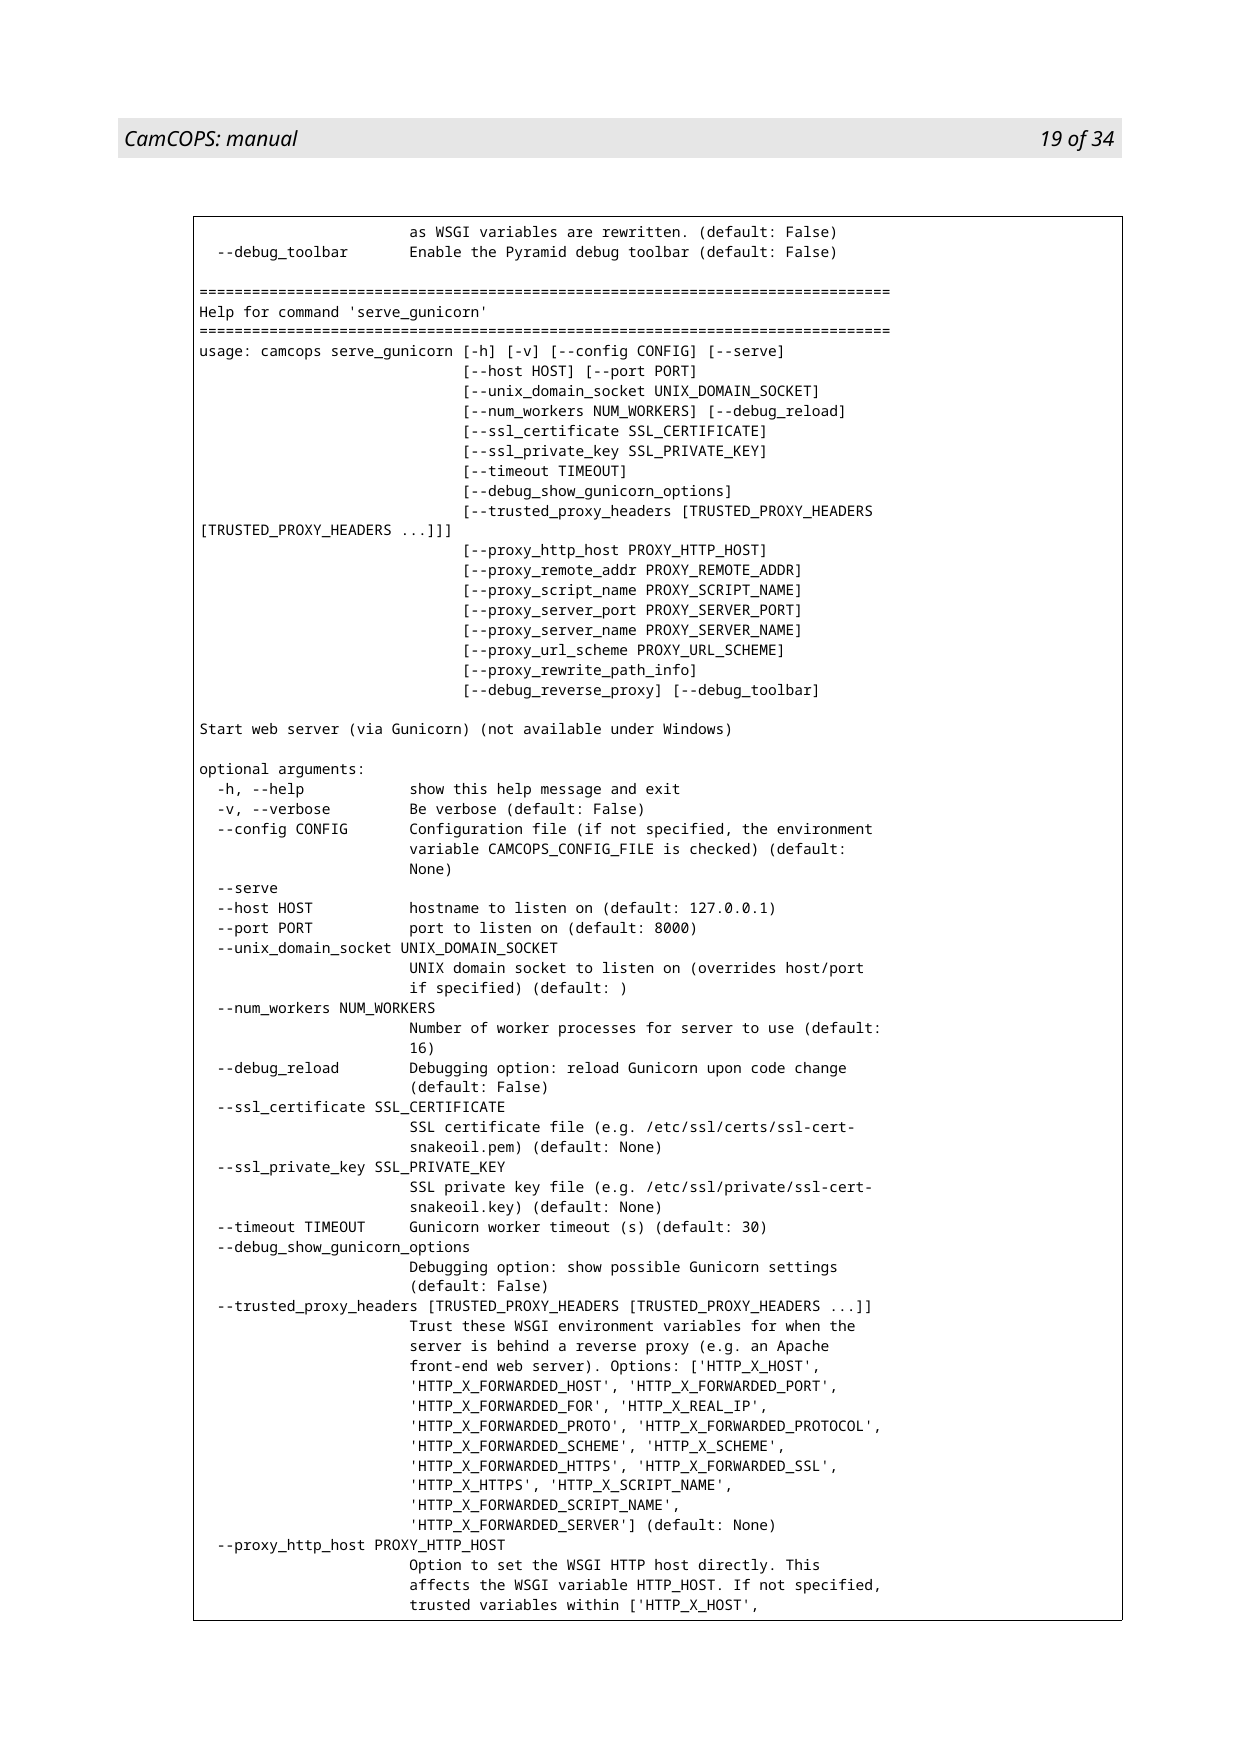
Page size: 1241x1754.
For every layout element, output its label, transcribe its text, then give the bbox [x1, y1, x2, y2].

table_header as WSGI variables are rewritten. (default: False) --debug_toolbar Enable the Pyramid debug toolbar (default: False) =============================================================================== Help for command 'serve_gunicorn' =============================================================================== usage: camcops serve_gunicorn [-h] [-v] [--config CONFIG] [--serve] [--host HOST] [--port PORT] [--unix_domain_socket UNIX_DOMAIN_SOCKET] [--num_workers NUM_WORKERS] [--debug_reload] [--ssl_certificate SSL_CERTIFICATE] [--ssl_private_key SSL_PRIVATE_KEY] [--timeout TIMEOUT] [--debug_show_gunicorn_options] [--trusted_proxy_headers [TRUSTED_PROXY_HEADERS [TRUSTED_PROXY_HEADERS ...]]] [--proxy_http_host PROXY_HTTP_HOST] [--proxy_remote_addr PROXY_REMOTE_ADDR] [--proxy_script_name PROXY_SCRIPT_NAME] [--proxy_server_port PROXY_SERVER_PORT] [--proxy_server_name PROXY_SERVER_NAME] [--proxy_url_scheme PROXY_URL_SCHEME] [--proxy_rewrite_path_info] [--debug_reverse_proxy] [--debug_toolbar] Start web server (via Gunicorn) (not available under Windows) optional arguments: -h, --help show this help message and exit -v, --verbose Be verbose (default: False) --config CONFIG Configuration file (if not specified, the environment variable CAMCOPS_CONFIG_FILE is checked) (default: None) --serve --host HOST hostname to listen on (default: 127.0.0.1) --port PORT port to listen on (default: 8000) --unix_domain_socket UNIX_DOMAIN_SOCKET UNIX domain socket to listen on (overrides host/port if specified) (default: ) --num_workers NUM_WORKERS Number of worker processes for server to use (default: 16) --debug_reload Debugging option: reload Gunicorn upon code change (default: False) --ssl_certificate SSL_CERTIFICATE SSL certificate file (e.g. /etc/ssl/certs/ssl-cert- snakeoil.pem) (default: None) --ssl_private_key SSL_PRIVATE_KEY SSL private key file (e.g. /etc/ssl/private/ssl-cert- snakeoil.key) (default: None) --timeout TIMEOUT Gunicorn worker timeout (s) (default: 30) --debug_show_gunicorn_options Debugging option: show possible Gunicorn settings (default: False) --trusted_proxy_headers [TRUSTED_PROXY_HEADERS [TRUSTED_PROXY_HEADERS ...]] Trust these WSGI environment variables for when the server is behind a reverse proxy (e.g. an Apache front-end web server). Options: ['HTTP_X_HOST', 'HTTP_X_FORWARDED_HOST', 'HTTP_X_FORWARDED_PORT', 'HTTP_X_FORWARDED_FOR', 'HTTP_X_REAL_IP', 'HTTP_X_FORWARDED_PROTO', 'HTTP_X_FORWARDED_PROTOCOL', 'HTTP_X_FORWARDED_SCHEME', 'HTTP_X_SCHEME', 'HTTP_X_FORWARDED_HTTPS', 'HTTP_X_FORWARDED_SSL', 'HTTP_X_HTTPS', 'HTTP_X_SCRIPT_NAME', 'HTTP_X_FORWARDED_SCRIPT_NAME', 'HTTP_X_FORWARDED_SERVER'] (default: None) --proxy_http_host PROXY_HTTP_HOST Option to set the WSGI HTTP host directly. This affects the WSGI variable HTTP_HOST. If not specified, trusted variables within ['HTTP_X_HOST', [194, 217, 1122, 1620]
